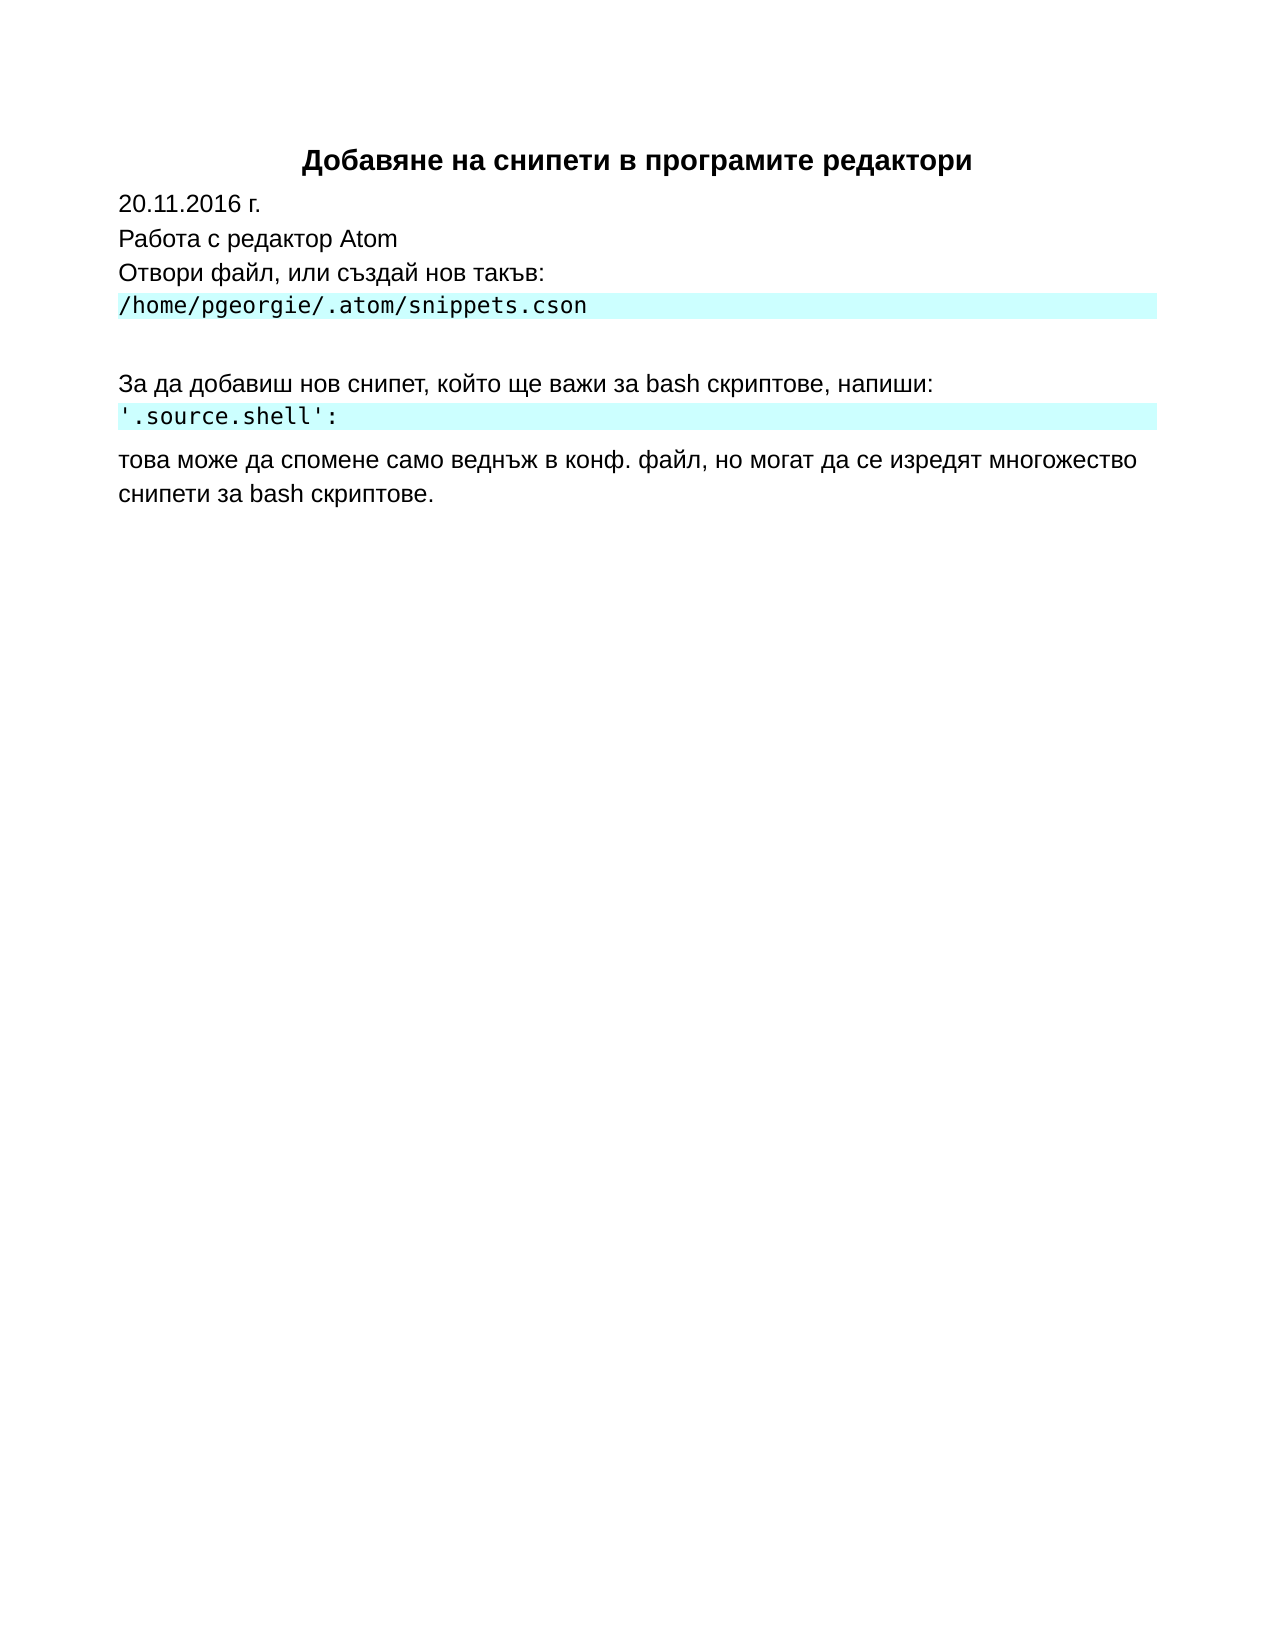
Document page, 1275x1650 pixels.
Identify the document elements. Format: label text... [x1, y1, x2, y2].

text това може да спомене само веднъж в конф. файл, но могат да се изредят многожество снипети за bash скриптове. [118, 445, 1157, 508]
text Работа с редактор Atom [118, 224, 1157, 252]
text Отвори файл, или създай нов такъв: [118, 258, 1157, 287]
subtitle Добавяне на снипети в програмите редактори [118, 143, 1157, 177]
text '.source.shell': [118, 403, 1157, 430]
text /home/pgeorgie/.atom/snippets.cson [118, 293, 1157, 319]
text За да добавиш нов снипет, който ще важи за bash скриптове, напиши: [118, 369, 1157, 397]
text 20.11.2016 г. [118, 189, 1157, 218]
